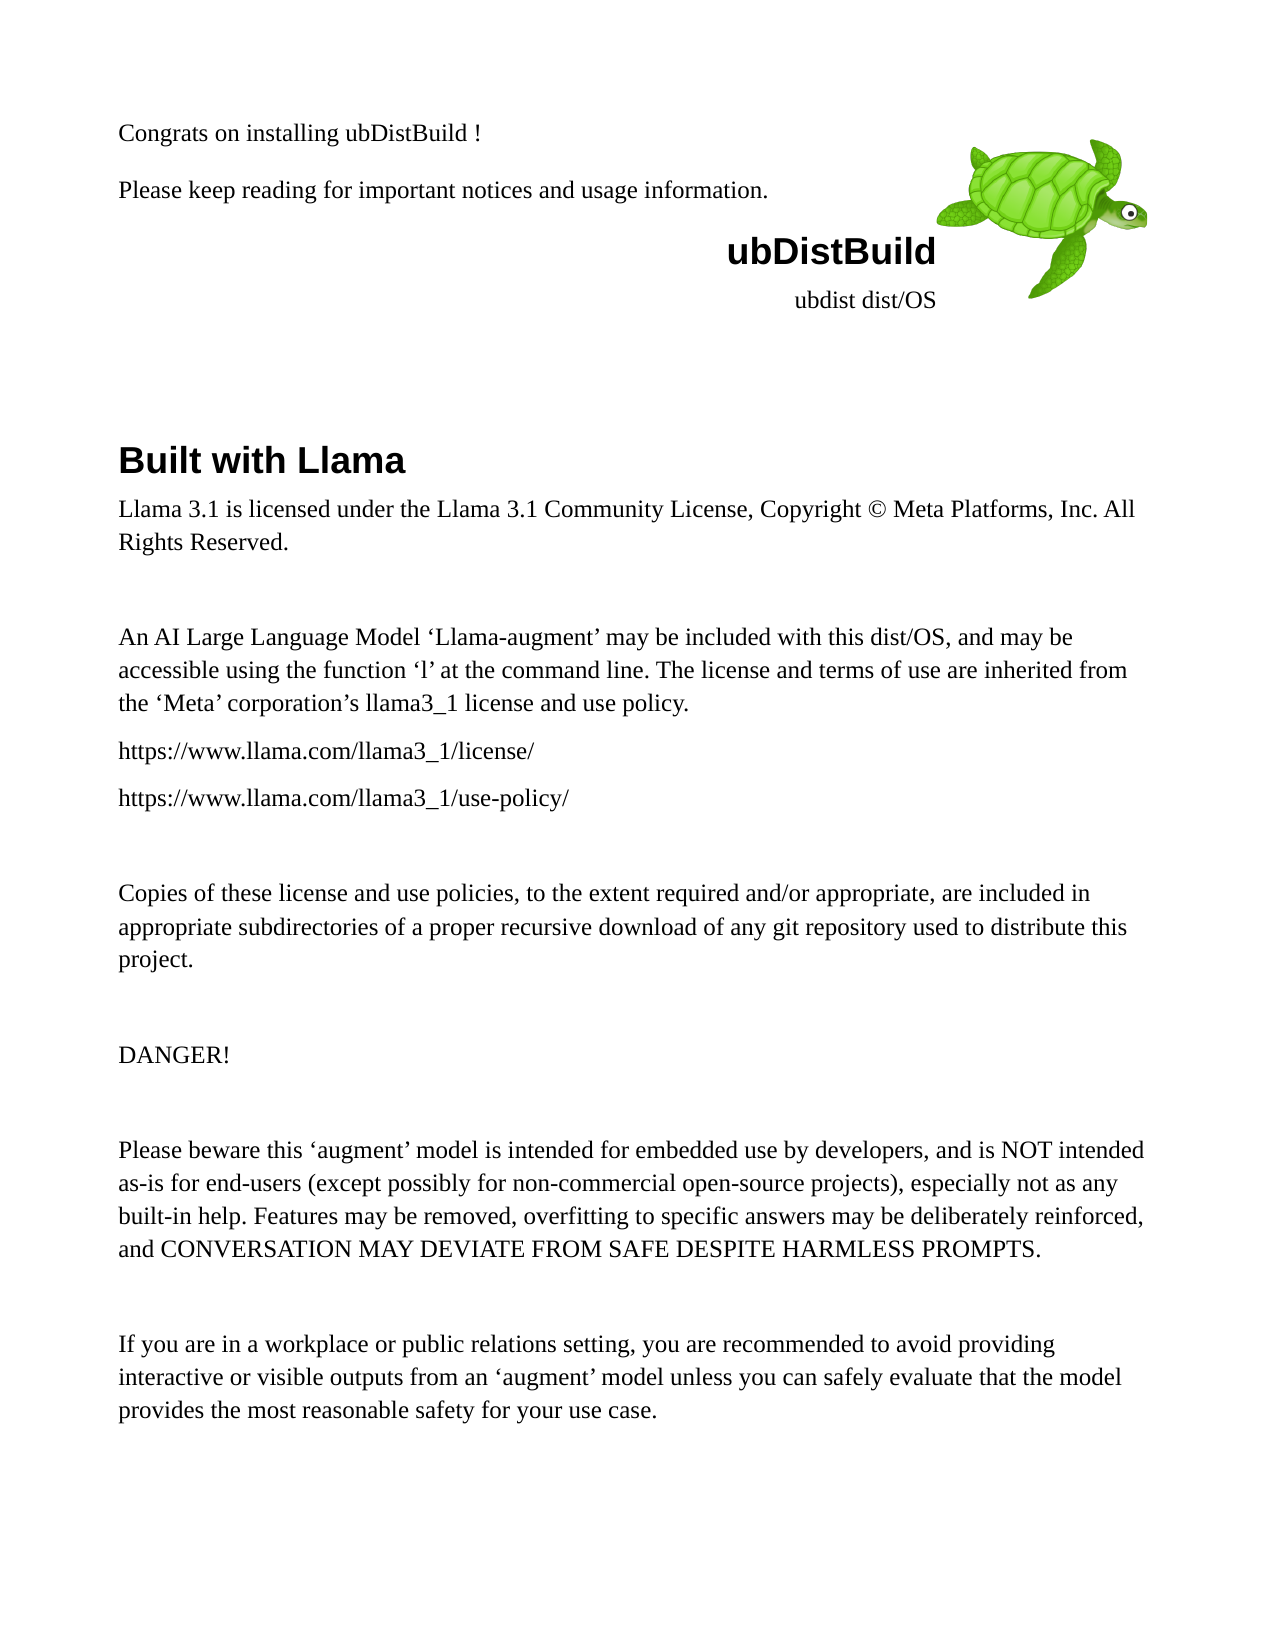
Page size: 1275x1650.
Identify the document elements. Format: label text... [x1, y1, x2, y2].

text Please beware this ‘augment’ model is intended for embedded use by developers, and is NOT intended as-is for end-users (except possibly for non-commercial open-source projects), especially not as any built-in help. Features may be removed, overfitting to specific answers may be deliberately reinforced, and CONVERSATION MAY DEVIATE FROM SAFE DESPITE HARMLESS PROMPTS. [118, 1135, 1157, 1263]
text [1107, 176, 1157, 204]
text Please keep reading for important notices and usage information. [118, 176, 972, 204]
text An AI Large Language Model ‘Llama-augment’ may be included with this dist/OS, and may be accessible using the function ‘l’ at the command line. The license and terms of use are inherited from the ‘Meta’ corporation’s llama3_1 license and use policy. [118, 622, 1157, 717]
text If you are in a workplace or public relations setting, you are recommended to avoid providing interactive or visible outputs from an ‘augment’ model unless you can safely evaluate that the model provides the most reasonable safety for your use case. [118, 1329, 1157, 1424]
text https://www.llama.com/llama3_1/use-policy/ [118, 783, 1157, 812]
subtitle ubDistBuild [118, 229, 1063, 272]
text DANGER! [118, 1040, 1157, 1068]
text ubdist dist/OS [118, 285, 1157, 314]
subtitle Built with Llama [118, 438, 1157, 481]
text Llama 3.1 is licensed under the Llama 3.1 Community License, Copyright © Meta Platforms, Inc. All Rights Reserved. [118, 494, 1157, 556]
text Copies of these license and use policies, to the extent required and/or appropriate, are included in appropriate subdirectories of a proper recursive download of any git repository used to distribute this project. [118, 878, 1157, 973]
text https://www.llama.com/llama3_1/license/ [118, 736, 1157, 764]
text Congrats on installing ubDistBuild ! [118, 118, 1157, 147]
subtitle [1078, 229, 1157, 272]
